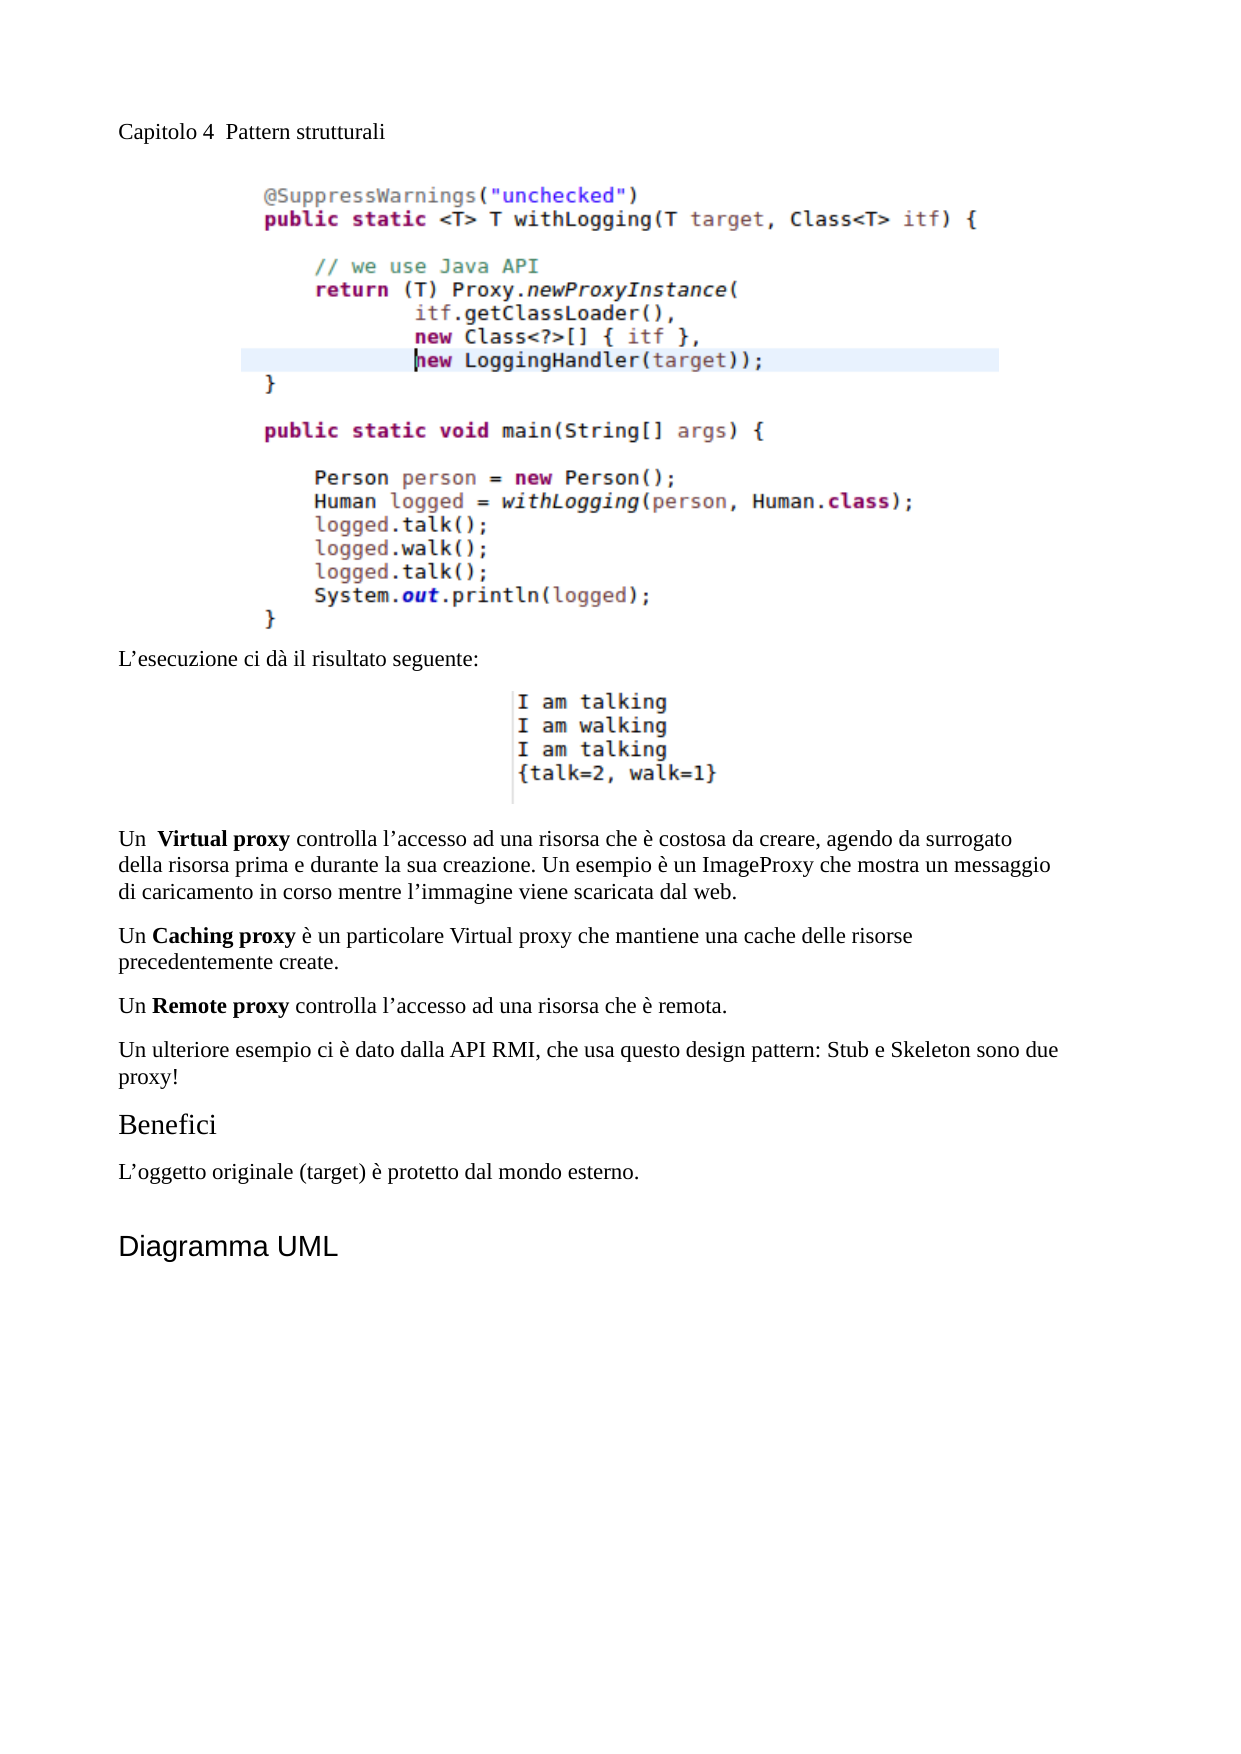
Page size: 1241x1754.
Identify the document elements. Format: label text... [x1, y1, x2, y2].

text Un ulteriore esempio ci è dato dalla API RMI, che usa questo design pattern: Stub e Skeleton sono due proxy! [118, 1036, 1063, 1089]
text L’oggetto originale (target) è protetto dal mondo esterno. [118, 1158, 1122, 1184]
text Un Remote proxy controlla l’accesso ad una risorsa che è remota. [118, 992, 1063, 1019]
subtitle Benefici [118, 1107, 1063, 1140]
text Un Caching proxy è un particolare Virtual proxy che mantiene una cache delle risorse precedentemente create. [118, 922, 1063, 975]
subtitle Diagramma UML [118, 1229, 1122, 1263]
picture [241, 173, 999, 640]
text Un Virtual proxy controlla l’accesso ad una risorsa che è costosa da creare, agendo da surrogato della risorsa prima e durante la sua creazione. Un esempio è un ImageProxy che mostra un messaggio di caricamento in corso mentre l’immagine viene scaricata dal web. [118, 825, 1063, 904]
picture [511, 691, 729, 804]
text L’esecuzione ci dà il risultato seguente: [118, 174, 1122, 671]
